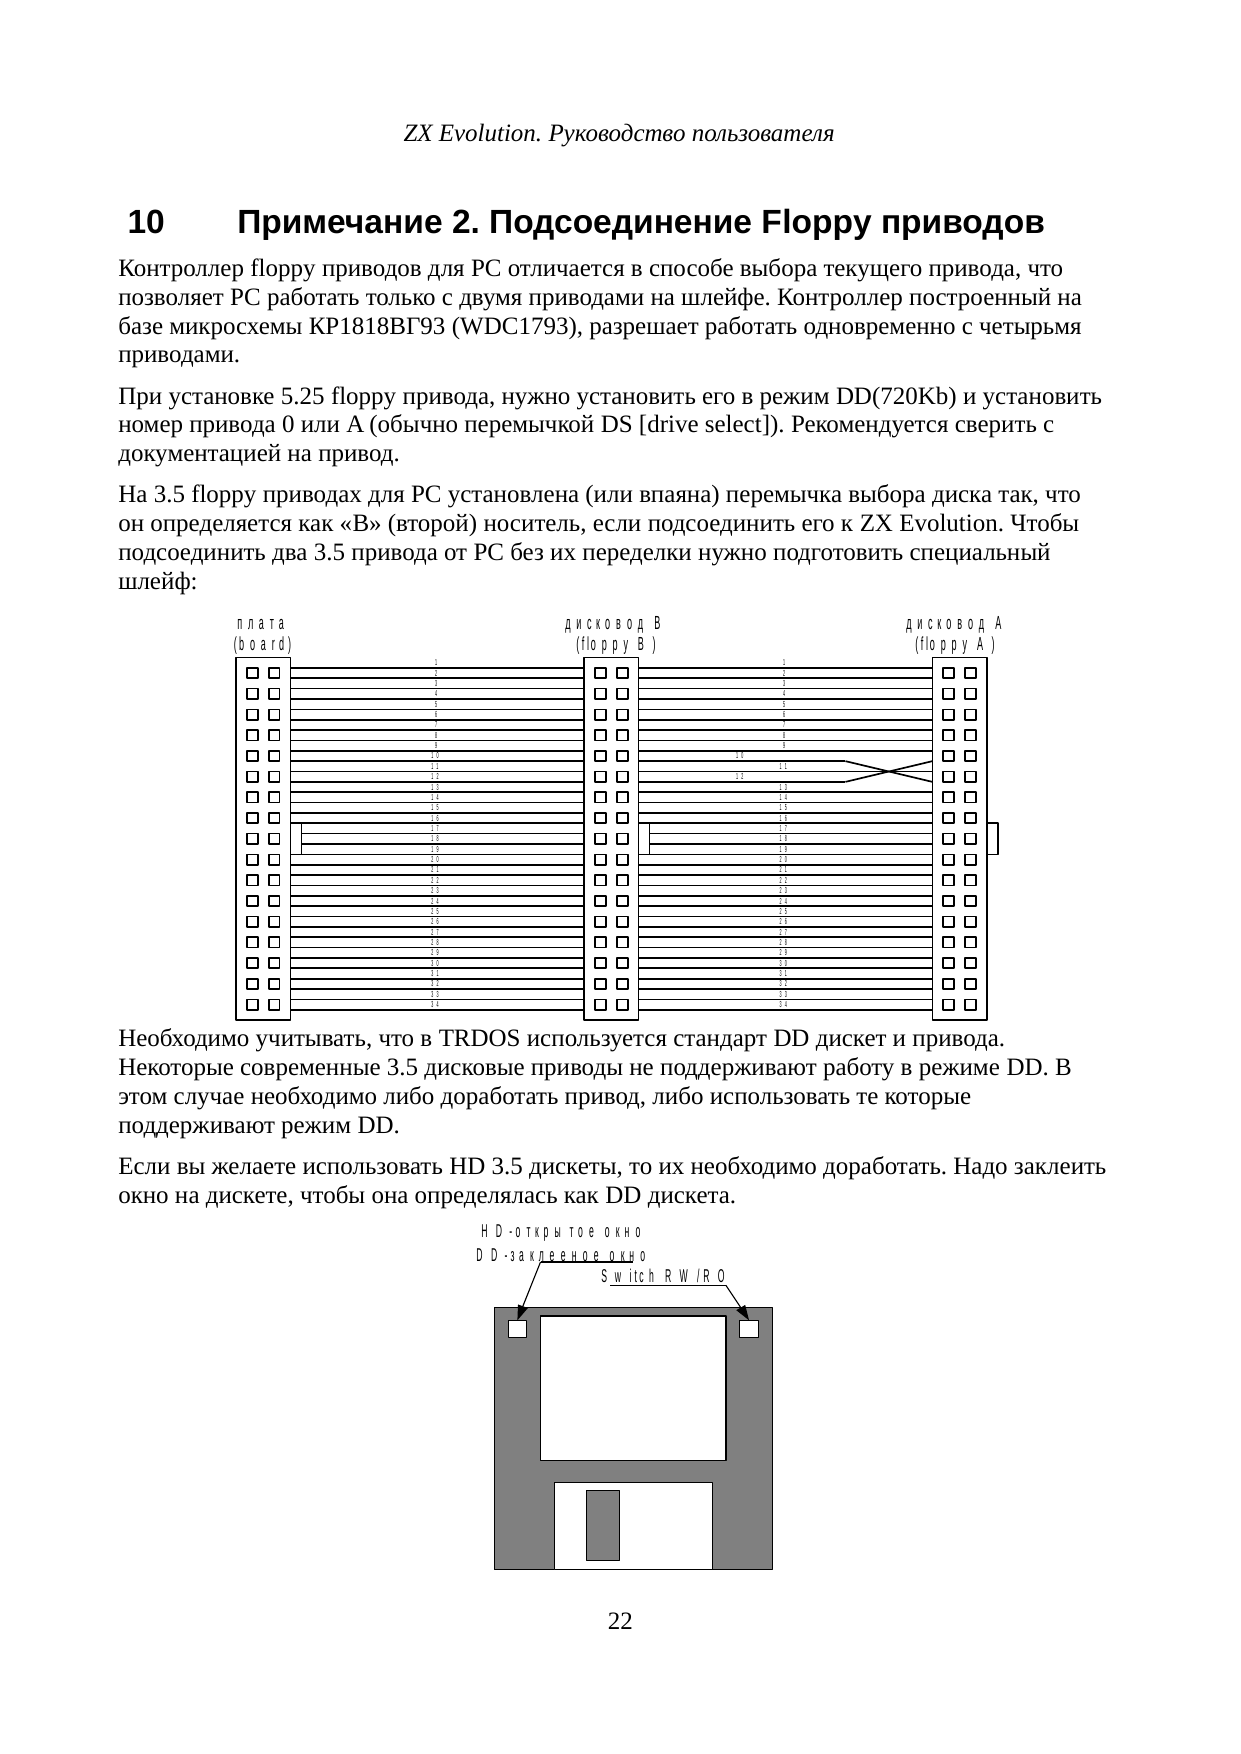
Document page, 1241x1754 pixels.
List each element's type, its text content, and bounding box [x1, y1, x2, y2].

text На 3.5 floppy приводах для PC установлена (или впаяна) перемычка выбора диска так, что он определяется как «B» (второй) носитель, если подсоединить его к ZX Evolution. Чтобы подсоединить два 3.5 привода от PC без их переделки нужно подготовить специальный шлейф: [118, 479, 1122, 594]
text Контроллер floppy приводов для PC отличается в способе выбора текущего привода, что позволяет PC работать только с двумя приводами на шлейфе. Контроллер построенный на базе микросхемы КР1818ВГ93 (WDC1793), разрешает работать одновременно с четырьмя приводами. [118, 253, 1122, 368]
text Необходимо учитывать, что в TRDOS используется стандарт DD дискет и привода. Некоторые современные 3.5 дисковые приводы не поддерживают работу в режиме DD. В этом случае необходимо либо доработать привод, либо использовать те которые поддерживают режим DD. [118, 607, 1122, 1138]
text Если вы желаете использовать HD 3.5 дискеты, то их необходимо доработать. Надо заклеить окно на дискете, чтобы она определялась как DD дискета. [118, 1151, 1122, 1208]
subtitle Примечание 2. Подсоединение Floppy приводов [118, 202, 1122, 241]
text При установке 5.25 floppy привода, нужно установить его в режим DD(720Kb) и установить номер привода 0 или A (обычно перемычкой DS [drive select]). Рекомендуется сверить с документацией на привод. [118, 381, 1122, 467]
